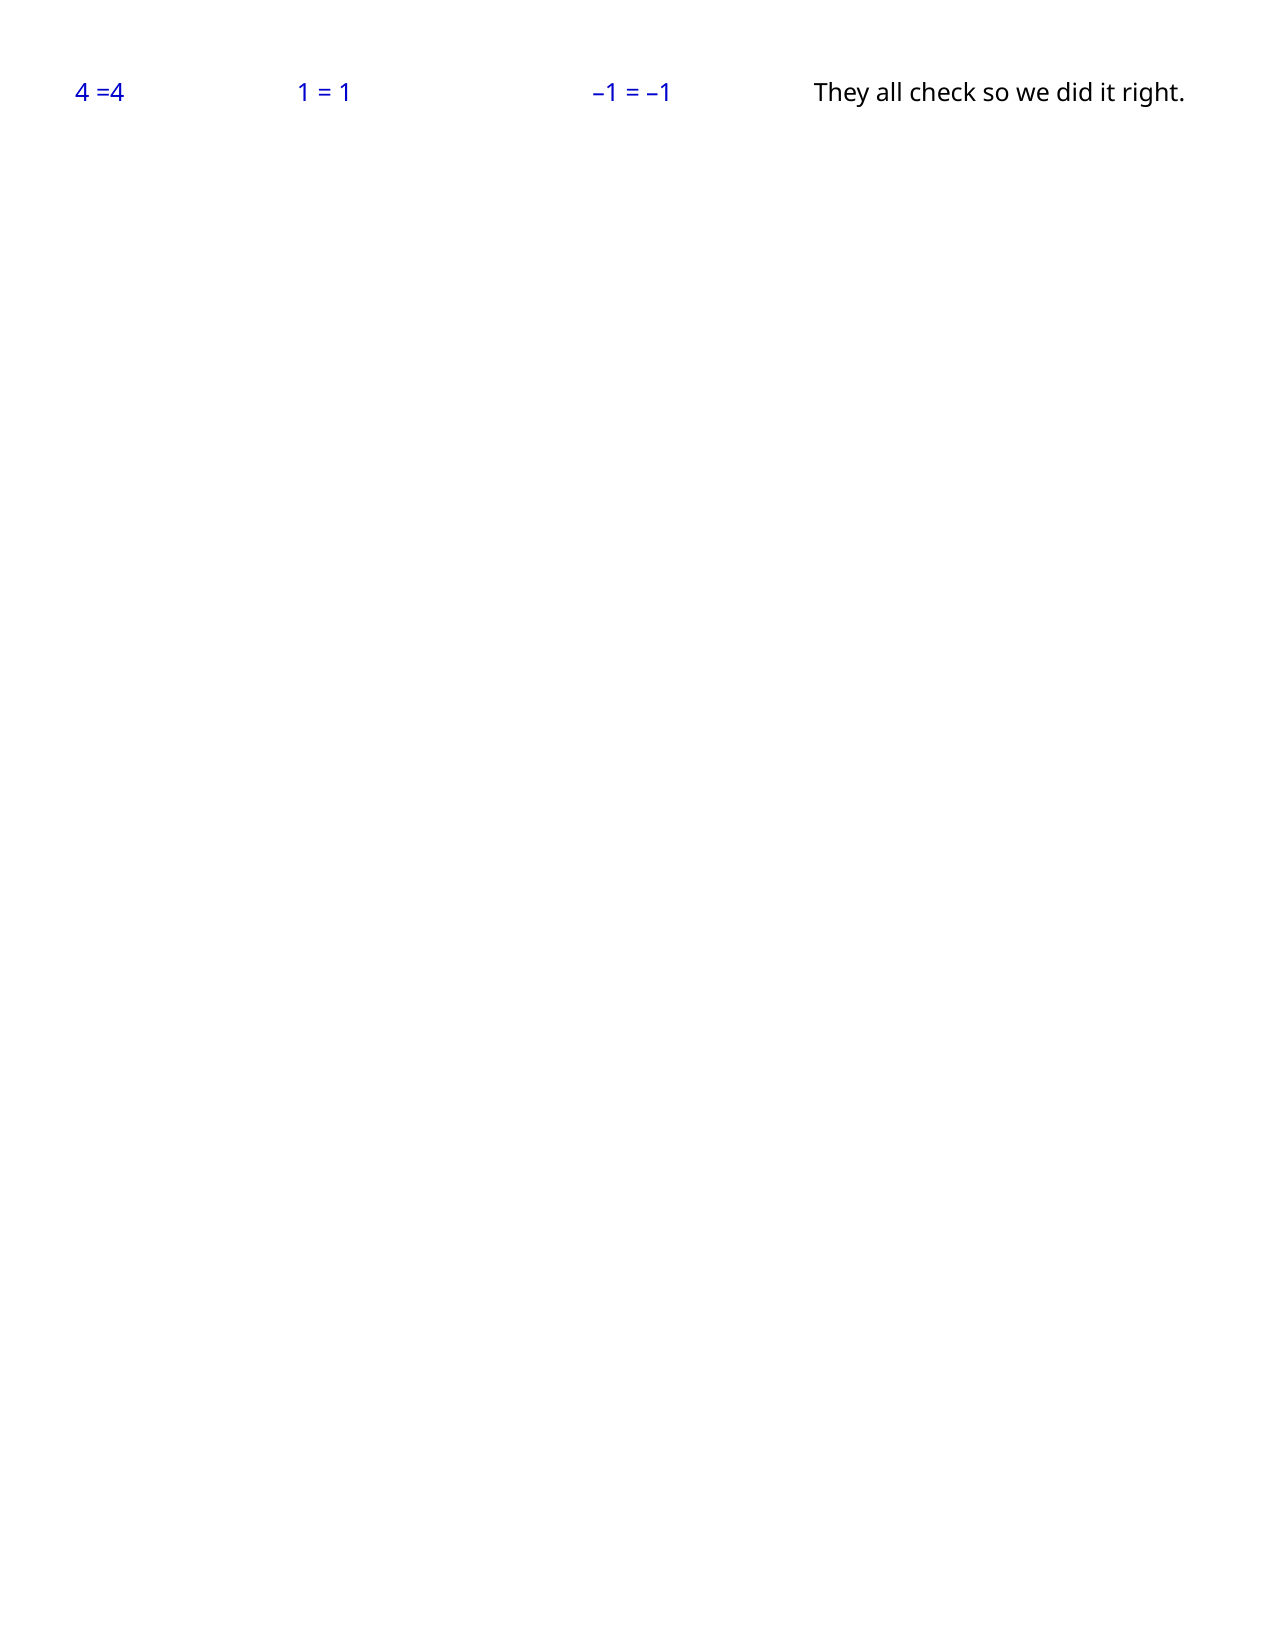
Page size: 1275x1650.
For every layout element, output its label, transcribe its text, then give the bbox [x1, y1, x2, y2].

text 4 =4 1 = 1 –1 = –1 They all check so we did it right. [75, 75, 1200, 109]
